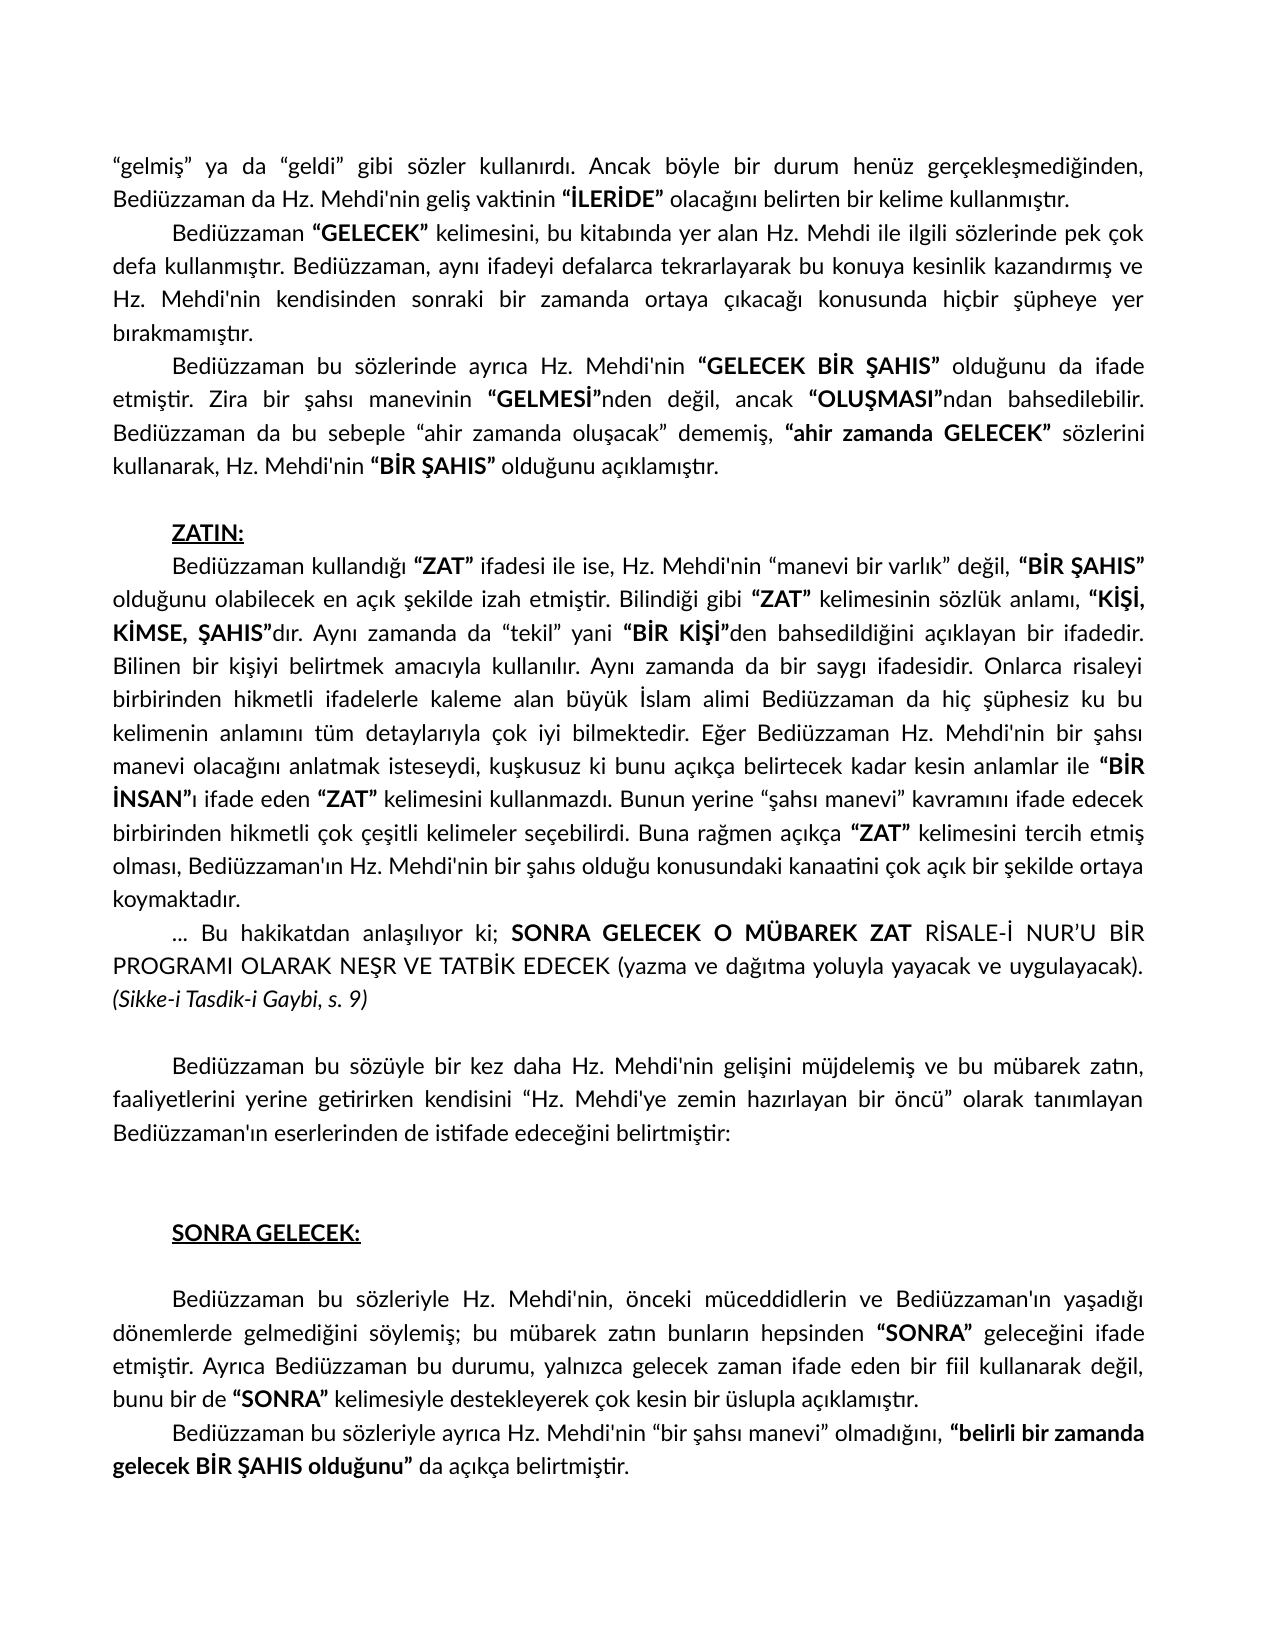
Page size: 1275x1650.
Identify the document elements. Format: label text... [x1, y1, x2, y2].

text Bediüzzaman bu sözlerinde ayrıca Hz. Mehdi'nin “GELECEK BİR ŞAHIS” olduğunu da ifade etmiştir. Zira bir şahsı manevinin “GELMESİ”nden değil, ancak “OLUŞMASI”ndan bahsedilebilir. Bediüzzaman da bu sebeple “ahir zamanda oluşacak” dememiş, “ahir zamanda GELECEK” sözlerini kullanarak, Hz. Mehdi'nin “BİR ŞAHIS” olduğunu açıklamıştır. [112, 348, 1145, 481]
text SONRA GELECEK: [112, 1214, 1145, 1248]
text Bediüzzaman bu sözleriyle ayrıca Hz. Mehdi'nin “bir şahsı manevi” olmadığını, “belirli bir zamanda gelecek BİR ŞAHIS olduğunu” da açıkça belirtmiştir. [112, 1414, 1145, 1481]
text “gelmiş” ya da “geldi” gibi sözler kullanırdı. Ancak böyle bir durum henüz gerçekleşmediğinden, Bediüzzaman da Hz. Mehdi'nin geliş vaktinin “İLERİDE” olacağını belirten bir kelime kullanmıştır. [112, 148, 1145, 214]
text ZATIN: [112, 514, 1145, 548]
text ... Bu hakikatdan anlaşılıyor ki; SONRA GELECEK O MÜBAREK ZAT RİSALE-İ NUR’U BİR PROGRAMI OLARAK NEŞR VE TATBİK EDECEK (yazma ve dağıtma yoluyla yayacak ve uygulayacak). (Sikke-i Tasdik-i Gaybi, s. 9) [112, 914, 1145, 1014]
text Bediüzzaman “GELECEK” kelimesini, bu kitabında yer alan Hz. Mehdi ile ilgili sözlerinde pek çok defa kullanmıştır. Bediüzzaman, aynı ifadeyi defalarca tekrarlayarak bu konuya kesinlik kazandırmış ve Hz. Mehdi'nin kendisinden sonraki bir zamanda ortaya çıkacağı konusunda hiçbir şüpheye yer bırakmamıştır. [112, 214, 1145, 348]
text Bediüzzaman bu sözüyle bir kez daha Hz. Mehdi'nin gelişini müjdelemiş ve bu mübarek zatın, faaliyetlerini yerine getirirken kendisini “Hz. Mehdi'ye zemin hazırlayan bir öncü” olarak tanımlayan Bediüzzaman'ın eserlerinden de istifade edeceğini belirtmiştir: [112, 1048, 1145, 1148]
text Bediüzzaman kullandığı “ZAT” ifadesi ile ise, Hz. Mehdi'nin “manevi bir varlık” değil, “BİR ŞAHIS” olduğunu olabilecek en açık şekilde izah etmiştir. Bilindiği gibi “ZAT” kelimesinin sözlük anlamı, “KİŞİ, KİMSE, ŞAHIS”dır. Aynı zamanda da “tekil” yani “BİR KİŞİ”den bahsedildiğini açıklayan bir ifadedir. Bilinen bir kişiyi belirtmek amacıyla kullanılır. Aynı zamanda da bir saygı ifadesidir. Onlarca risaleyi birbirinden hikmetli ifadelerle kaleme alan büyük İslam alimi Bediüzzaman da hiç şüphesiz ku bu kelimenin anlamını tüm detaylarıyla çok iyi bilmektedir. Eğer Bediüzzaman Hz. Mehdi'nin bir şahsı manevi olacağını anlatmak isteseydi, kuşkusuz ki bunu açıkça belirtecek kadar kesin anlamlar ile “BİR İNSAN”ı ifade eden “ZAT” kelimesini kullanmazdı. Bunun yerine “şahsı manevi” kavramını ifade edecek birbirinden hikmetli çok çeşitli kelimeler seçebilirdi. Buna rağmen açıkça “ZAT” kelimesini tercih etmiş olması, Bediüzzaman'ın Hz. Mehdi'nin bir şahıs olduğu konusundaki kanaatini çok açık bir şekilde ortaya koymaktadır. [112, 548, 1145, 914]
text Bediüzzaman bu sözleriyle Hz. Mehdi'nin, önceki müceddidlerin ve Bediüzzaman'ın yaşadığı dönemlerde gelmediğini söylemiş; bu mübarek zatın bunların hepsinden “SONRA” geleceğini ifade etmiştir. Ayrıca Bediüzzaman bu durumu, yalnızca gelecek zaman ifade eden bir fiil kullanarak değil, bunu bir de “SONRA” kelimesiyle destekleyerek çok kesin bir üslupla açıklamıştır. [112, 1281, 1145, 1414]
